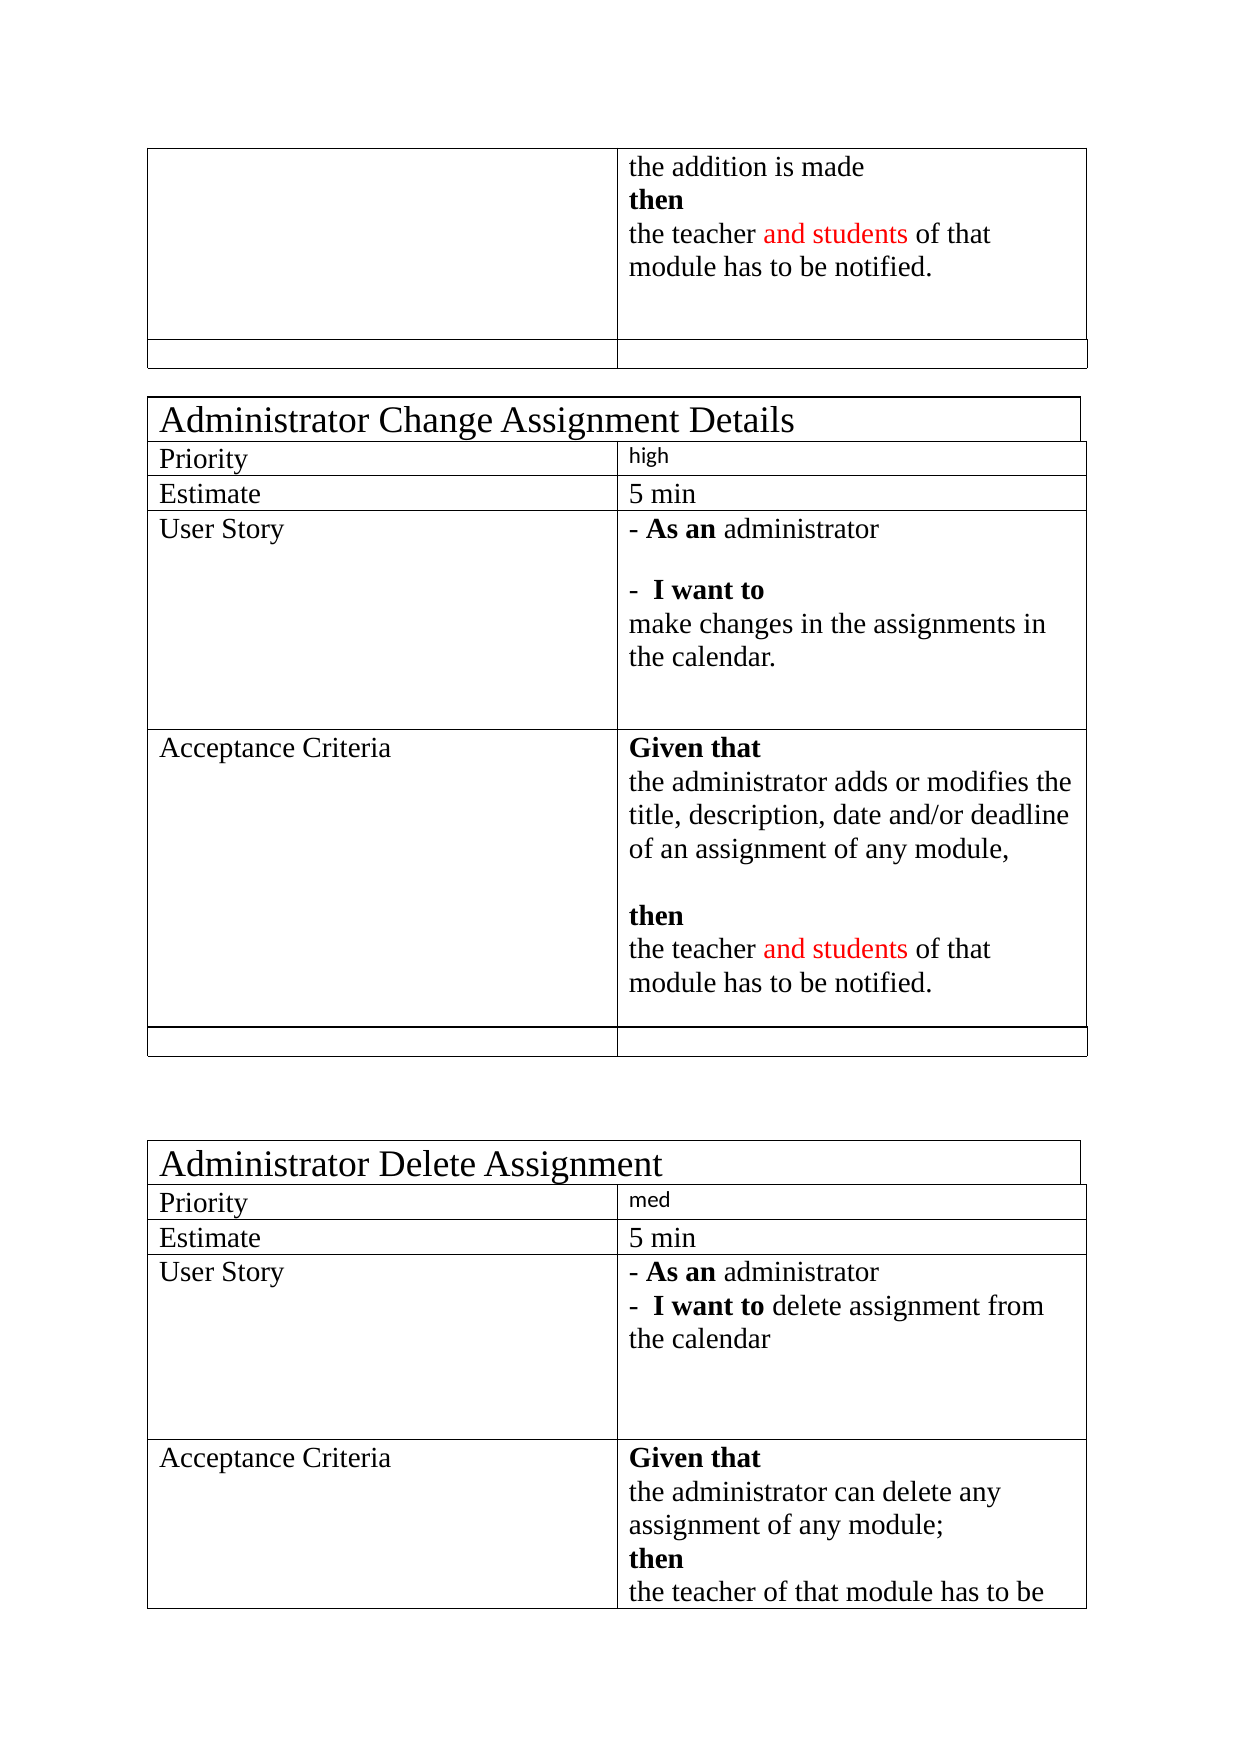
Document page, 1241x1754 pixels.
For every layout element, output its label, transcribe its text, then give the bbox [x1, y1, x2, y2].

table_cell - As an administrator - I want to make changes in the assignments in the calendar. [618, 511, 1086, 729]
table_cell [148, 340, 617, 368]
table_cell Given that the administrator adds or modifies the title, description, date and/or deadline of an assignment of any module, then the teacher and students of that module has to be notified. [618, 730, 1086, 1026]
table_cell Estimate [148, 476, 617, 510]
table_header [1081, 396, 1087, 441]
table_cell Priority [148, 442, 617, 475]
table_cell [148, 1028, 617, 1056]
table_cell Acceptance Criteria [148, 1440, 617, 1608]
table_cell [618, 340, 1087, 368]
table_cell Acceptance Criteria [148, 730, 617, 1026]
table_cell User Story [148, 1255, 617, 1439]
table_cell 5 min [618, 1220, 1086, 1253]
table_cell [148, 149, 617, 339]
table_cell [618, 1028, 1087, 1056]
table_cell User Story [148, 511, 617, 729]
table_header [1081, 1140, 1087, 1184]
table_cell med [618, 1185, 1086, 1219]
table_cell Estimate [148, 1220, 617, 1253]
table_cell 5 min [618, 476, 1086, 510]
table_cell Given that the administrator can delete any assignment of any module; then the teacher of that module has to be [618, 1440, 1086, 1608]
table_cell Priority [148, 1185, 617, 1219]
table_header Administrator Change Assignment Details [148, 398, 1080, 441]
table_cell high [618, 442, 1086, 475]
table_cell - As an administrator - I want to delete assignment from the calendar [618, 1255, 1086, 1439]
table_header Administrator Delete Assignment [148, 1141, 1080, 1184]
table_cell the addition is made then the teacher and students of that module has to be notified. [618, 149, 1086, 339]
